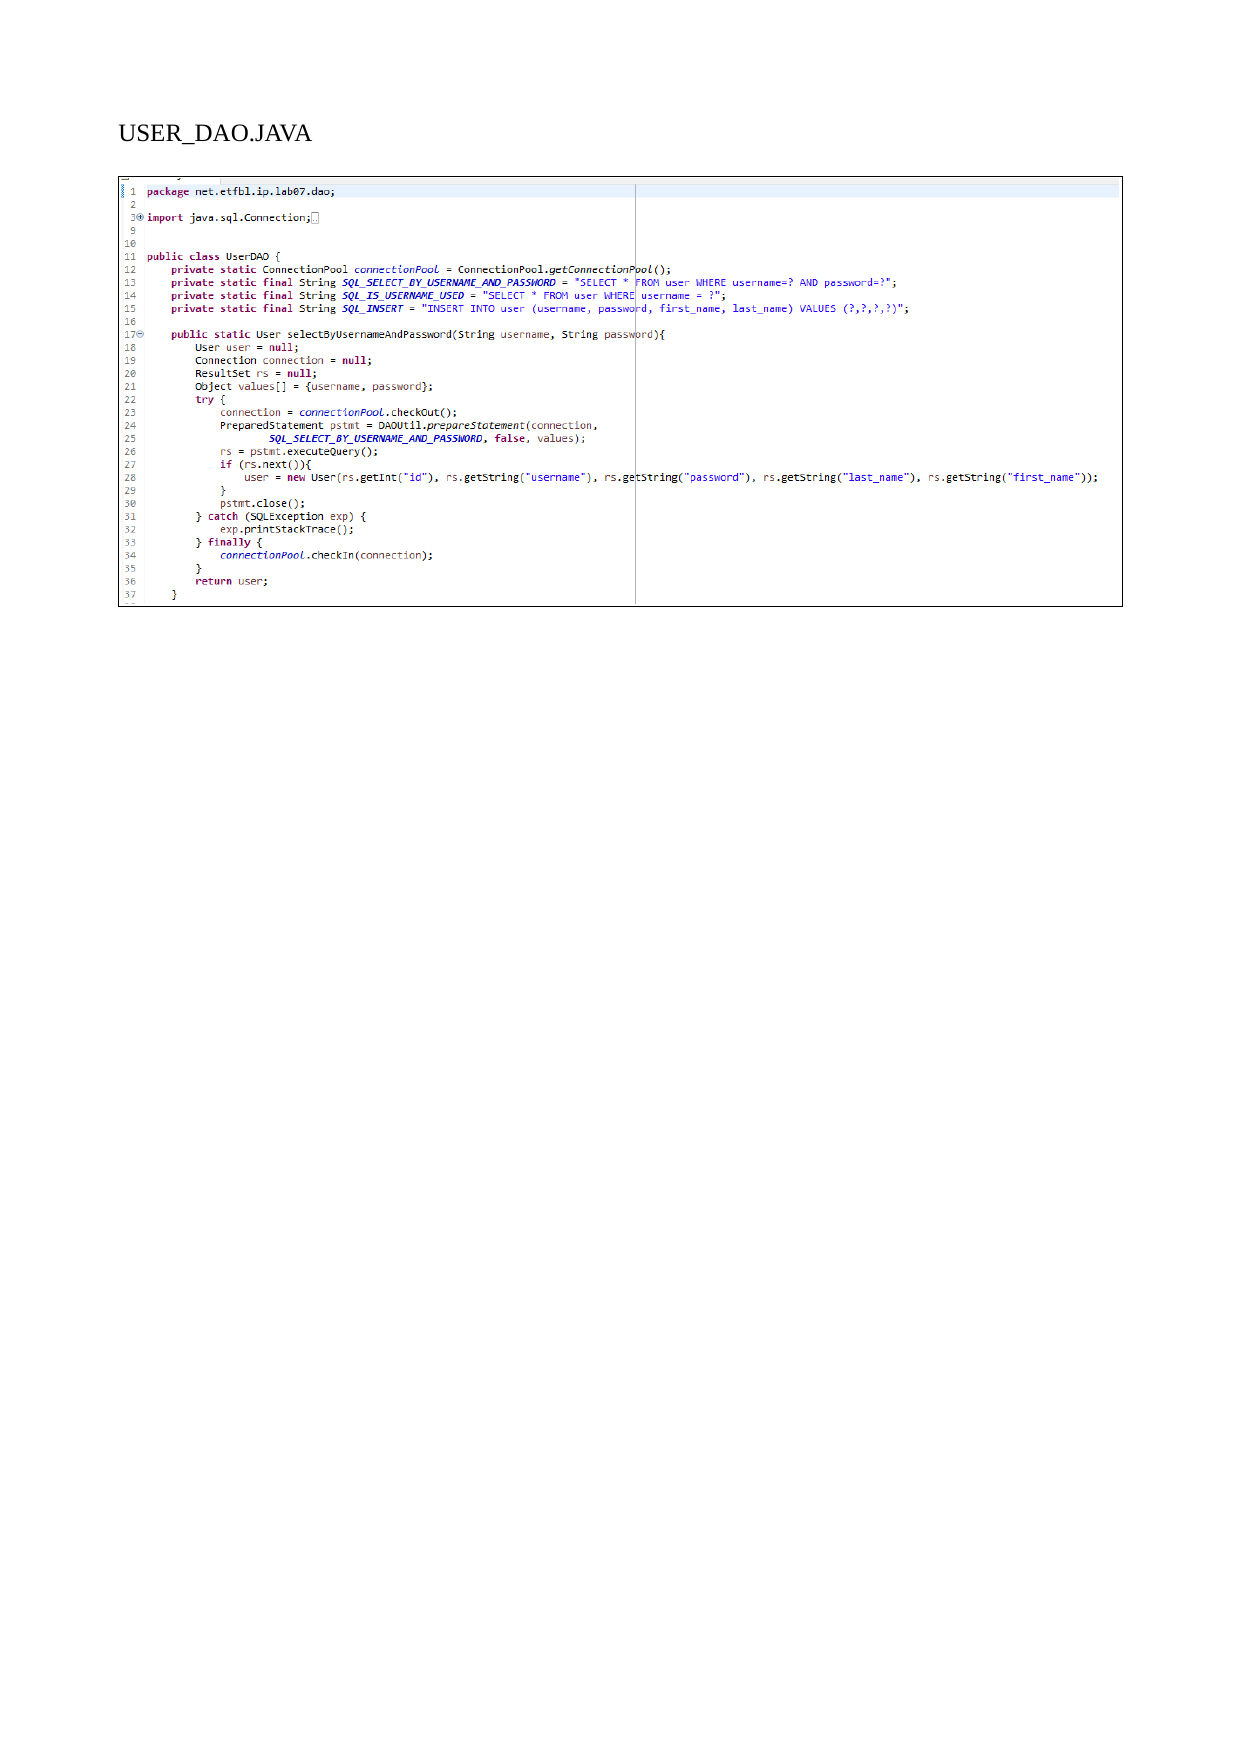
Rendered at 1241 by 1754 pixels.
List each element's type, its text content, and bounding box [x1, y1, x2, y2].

picture [121, 178, 1119, 604]
text USER_DAO.JAVA [118, 118, 1122, 147]
